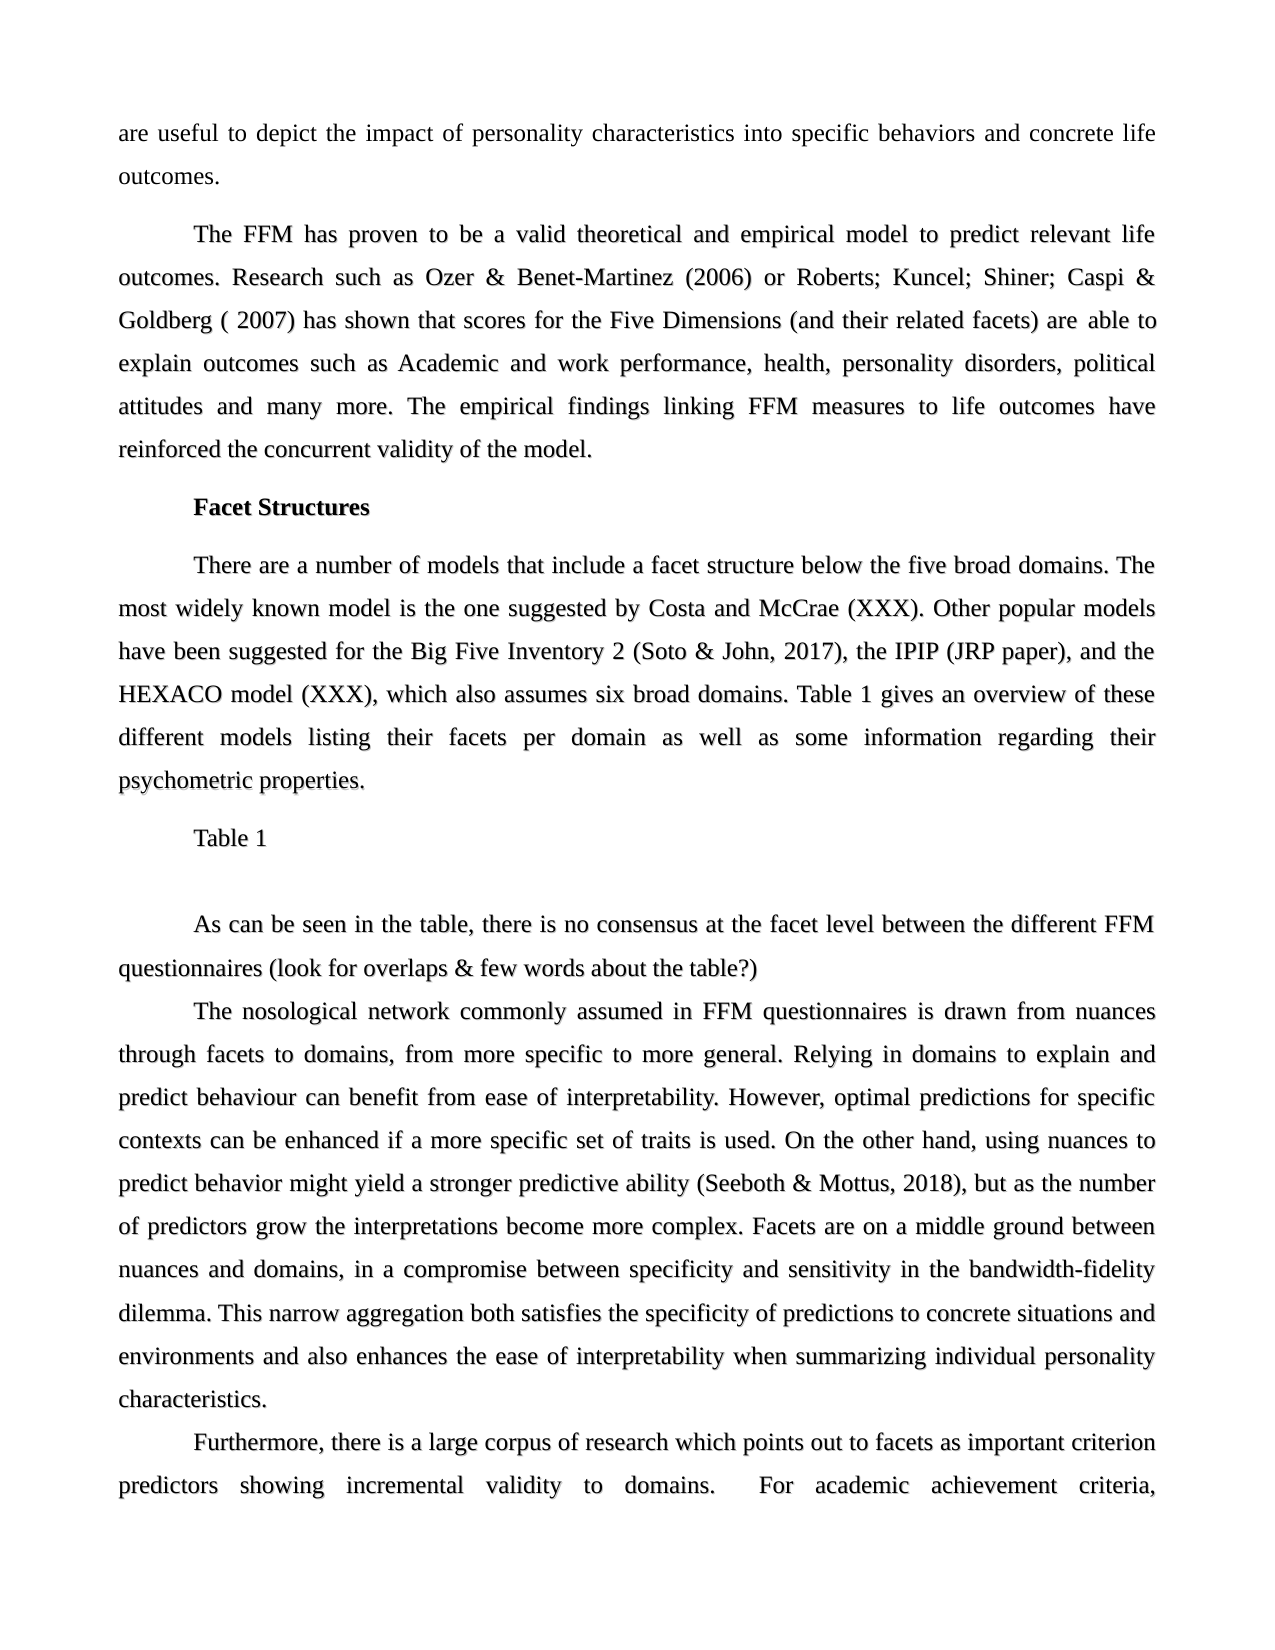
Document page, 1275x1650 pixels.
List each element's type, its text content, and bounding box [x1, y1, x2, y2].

text The nosological network commonly assumed in FFM questionnaires is drawn from nuances through facets to domains, from more specific to more general. Relying in domains to explain and predict behaviour can benefit from ease of interpretability. However, optimal predictions for specific contexts can be enhanced if a more specific set of traits is used. On the other hand, using nuances to predict behavior might yield a stronger predictive ability (Seeboth & Mottus, 2018), but as the number of predictors grow the interpretations become more complex. Facets are on a middle ground between nuances and domains, in a compromise between specificity and sensitivity in the bandwidth-fidelity dilemma. This narrow aggregation both satisfies the specificity of predictions to concrete situations and environments and also enhances the ease of interpretability when summarizing individual personality characteristics. [118, 996, 1157, 1413]
text Furthermore, there is a large corpus of research which points out to facets as important criterion predictors showing incremental validity to domains. For academic achievement criteria, [118, 1427, 1157, 1499]
text The FFM has proven to be a valid theoretical and empirical model to predict relevant life outcomes. Research such as Ozer & Benet-Martinez (2006) or Roberts; Kuncel; Shiner; Caspi & Goldberg ( 2007) has shown that scores for the Five Dimensions (and their related facets) are able to explain outcomes such as Academic and work performance, health, personality disorders, political attitudes and many more. The empirical findings linking FFM measures to life outcomes have reinforced the concurrent validity of the model. [118, 219, 1157, 463]
text are useful to depict the impact of personality characteristics into specific behaviors and concrete life outcomes. [118, 118, 1157, 190]
text Facet Structures [118, 492, 1157, 521]
text There are a number of models that include a facet structure below the five broad domains. The most widely known model is the one suggested by Costa and McCrae (XXX). Other popular models have been suggested for the Big Five Inventory 2 (Soto & John, 2017), the IPIP (JRP paper), and the HEXACO model (XXX), which also assumes six broad domains. Table 1 gives an overview of these different models listing their facets per domain as well as some information regarding their psychometric properties. [118, 550, 1157, 794]
text Table 1 [118, 823, 1157, 852]
text As can be seen in the table, there is no consensus at the facet level between the different FFM questionnaires (look for overlaps & few words about the table?) [118, 909, 1157, 981]
